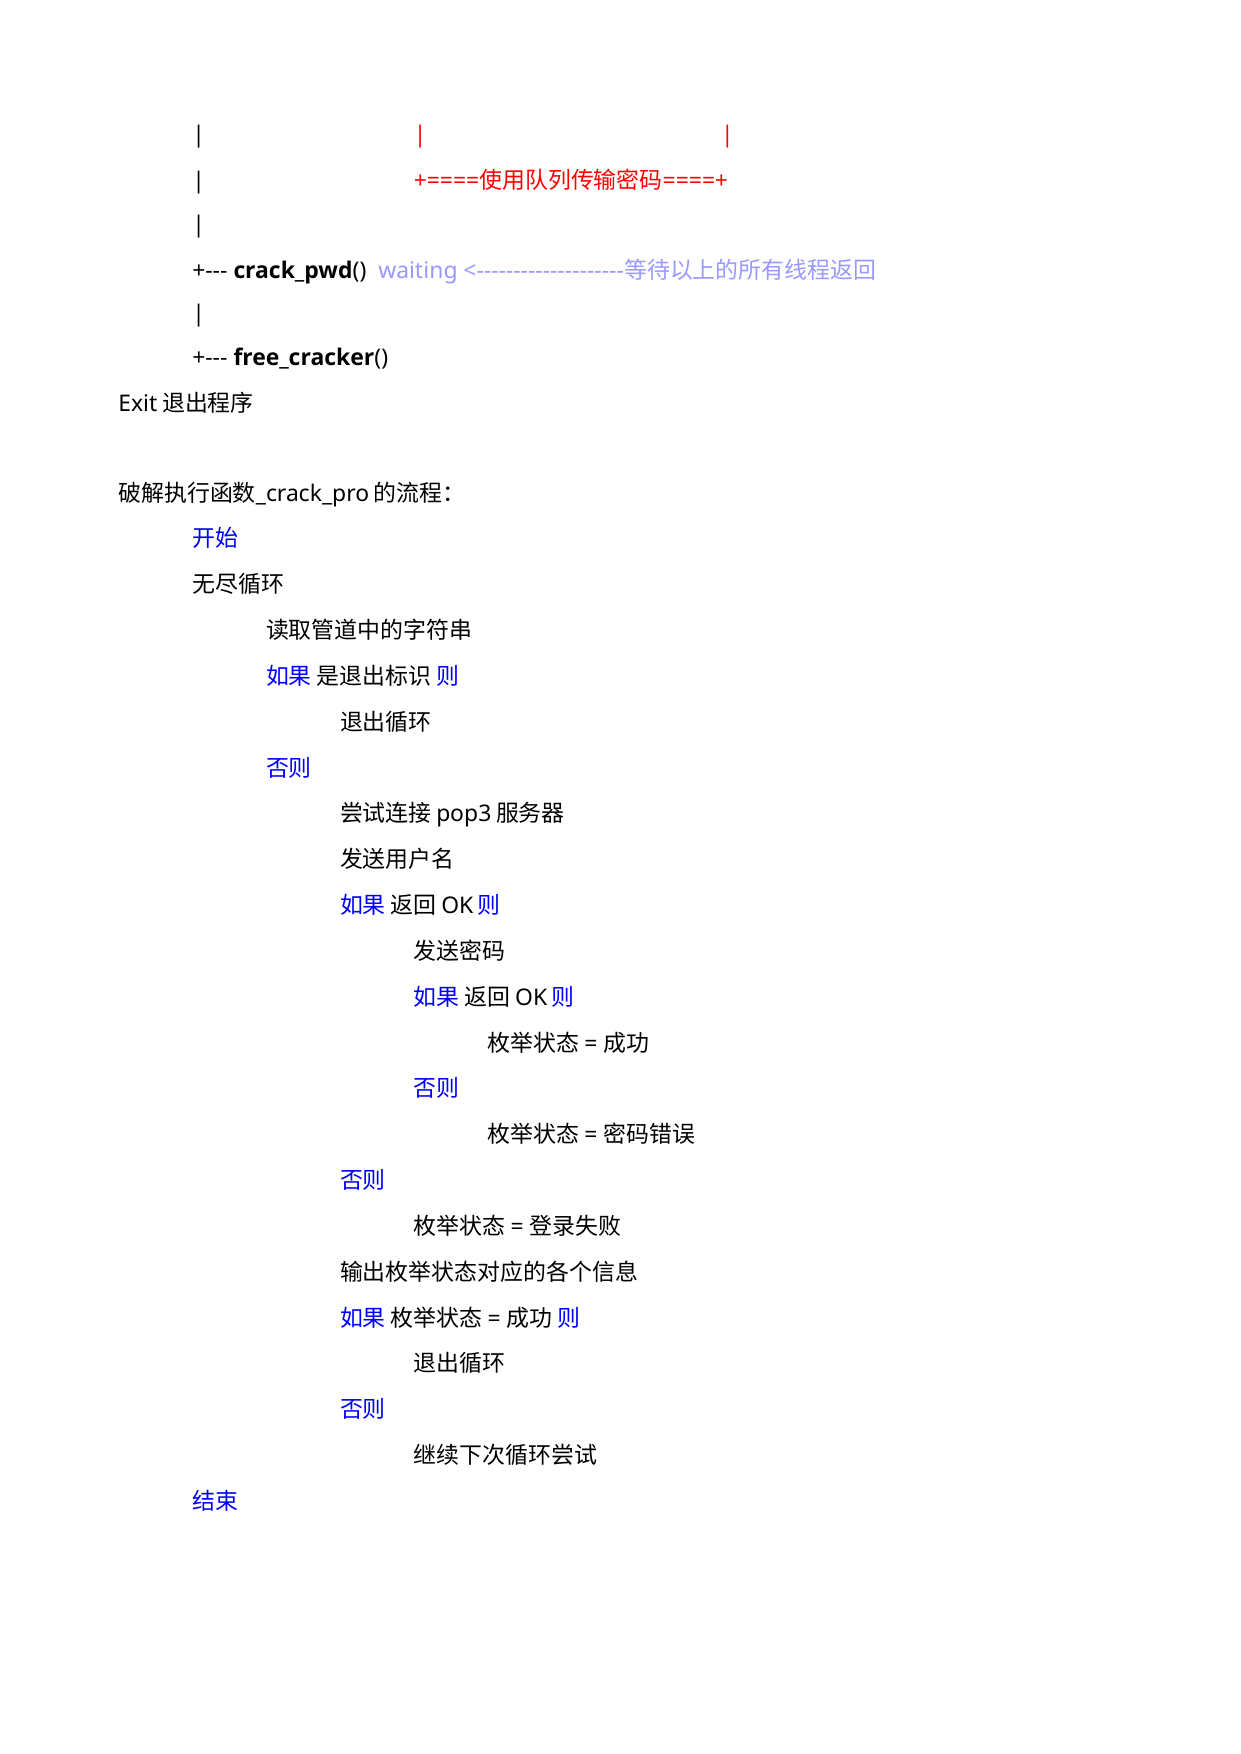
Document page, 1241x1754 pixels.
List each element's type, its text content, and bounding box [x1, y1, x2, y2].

text | | | [118, 118, 1122, 149]
text | [118, 208, 1122, 239]
text 否则 [118, 1162, 1122, 1195]
text 否则 [118, 749, 1122, 783]
text | [118, 297, 1122, 328]
text 如果 是退出标识 则 [118, 658, 1122, 691]
text 继续下次循环尝试 [118, 1437, 1122, 1470]
text 开始 [118, 520, 1122, 553]
text 退出循环 [118, 1345, 1122, 1378]
text 如果 返回OK则 [118, 978, 1122, 1012]
text 否则 [118, 1391, 1122, 1424]
text Exit退出程序 [118, 385, 1122, 418]
text +--- free_cracker() [118, 341, 1122, 372]
text 枚举状态 = 成功 [118, 1024, 1122, 1058]
text 如果 枚举状态 = 成功 则 [118, 1299, 1122, 1333]
text +--- crack_pwd() waiting <--------------------等待以上的所有线程返回 [118, 251, 1122, 285]
text 枚举状态 = 登录失败 [118, 1208, 1122, 1241]
text 结束 [118, 1483, 1122, 1516]
text 否则 [118, 1070, 1122, 1103]
text 枚举状态 = 密码错误 [118, 1116, 1122, 1149]
text 发送用户名 [118, 841, 1122, 874]
text 尝试连接pop3服务器 [118, 795, 1122, 828]
text | +====使用队列传输密码====+ [118, 162, 1122, 195]
text 无尽循环 [118, 566, 1122, 599]
text 如果 返回OK则 [118, 887, 1122, 920]
text 输出枚举状态对应的各个信息 [118, 1253, 1122, 1287]
text 退出循环 [118, 703, 1122, 737]
text 破解执行函数_crack_pro的流程： [118, 474, 1122, 508]
text 发送密码 [118, 933, 1122, 966]
text 读取管道中的字符串 [118, 612, 1122, 645]
